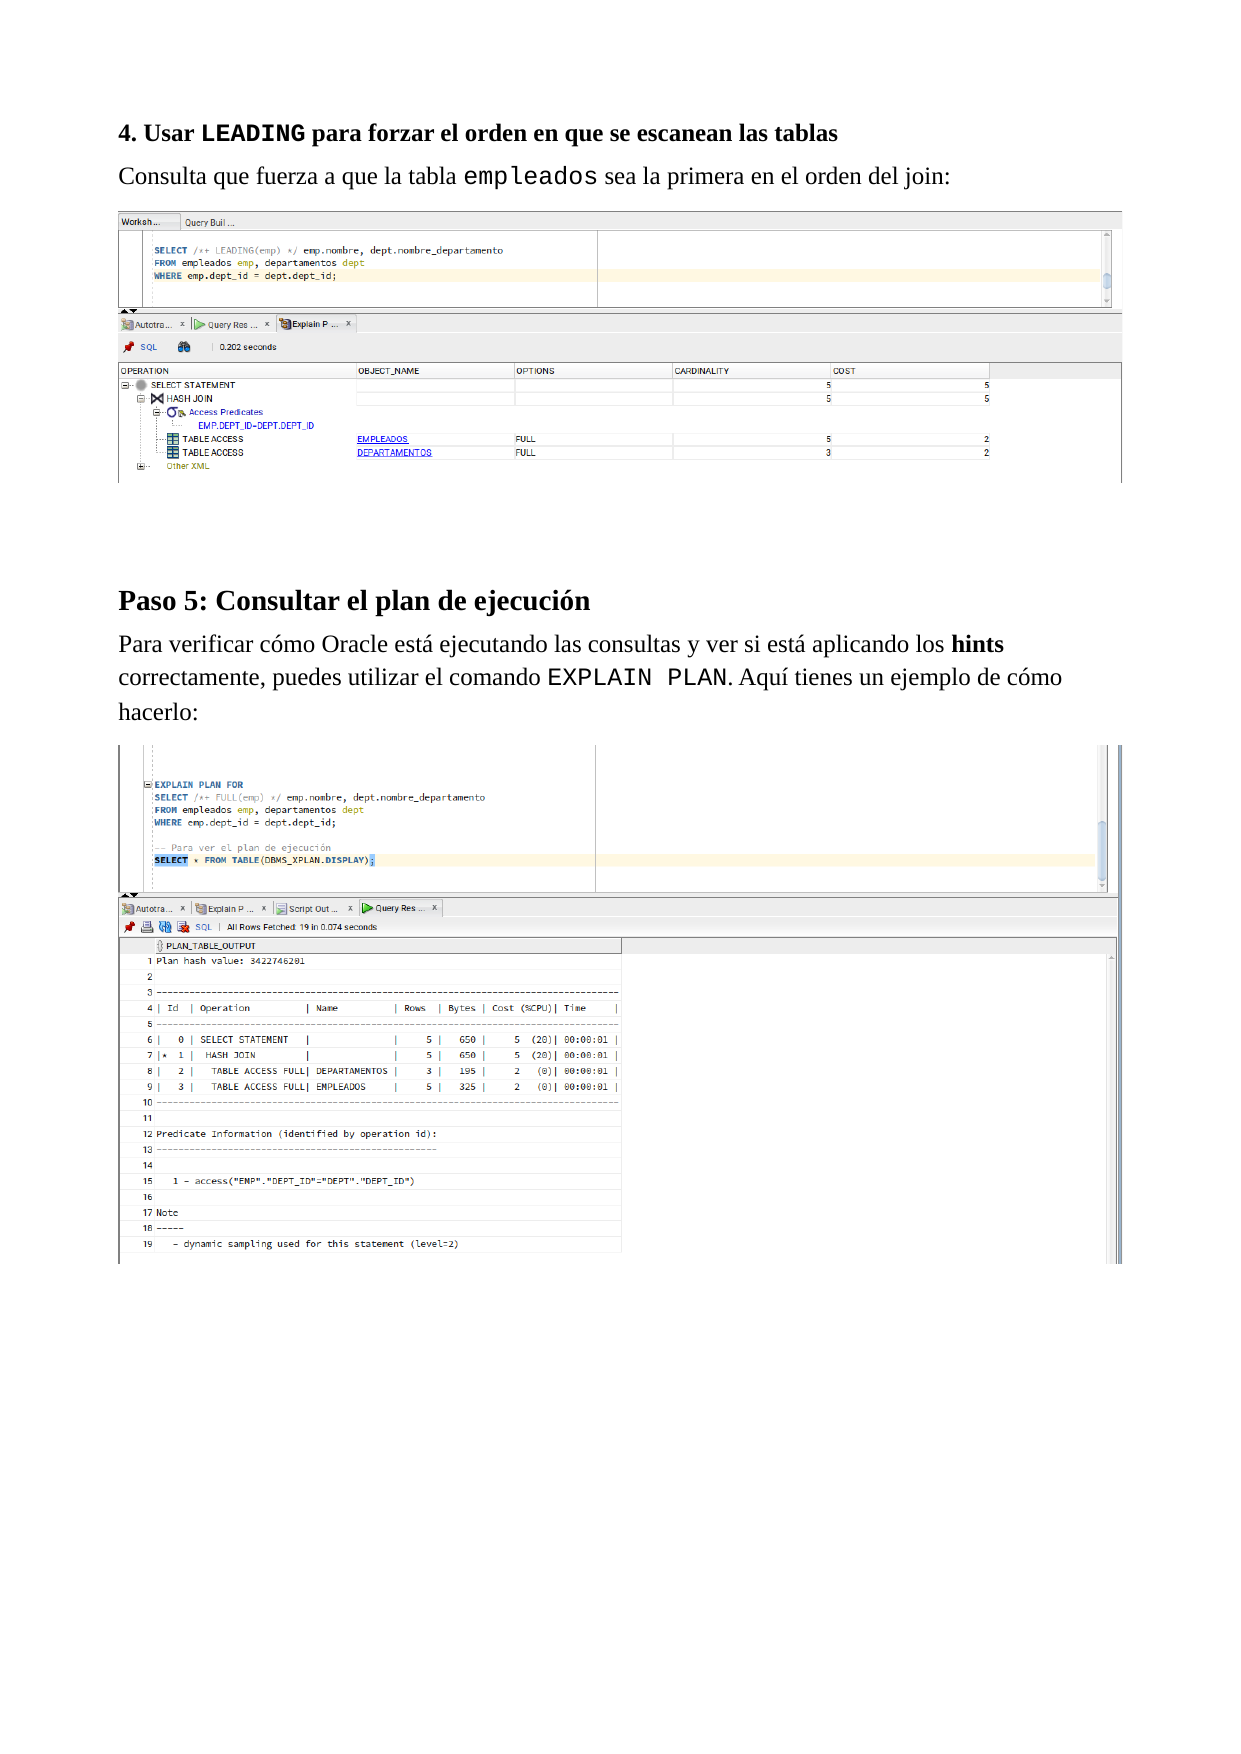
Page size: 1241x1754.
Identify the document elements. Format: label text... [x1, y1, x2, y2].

picture [118, 211, 1123, 483]
text Consulta que fuerza a que la tabla empleados sea la primera en el orden del join: [118, 161, 1122, 192]
text Para verificar cómo Oracle está ejecutando las consultas y ver si está aplicando los hints correctamente, puedes utilizar el comando EXPLAIN PLAN. Aquí tienes un ejemplo de cómo hacerlo: [118, 629, 1122, 726]
subtitle Paso 5: Consultar el plan de ejecución [118, 583, 1122, 617]
picture [118, 745, 1123, 1264]
subtitle 4. Usar LEADING para forzar el orden en que se escanean las tablas [118, 118, 1122, 149]
